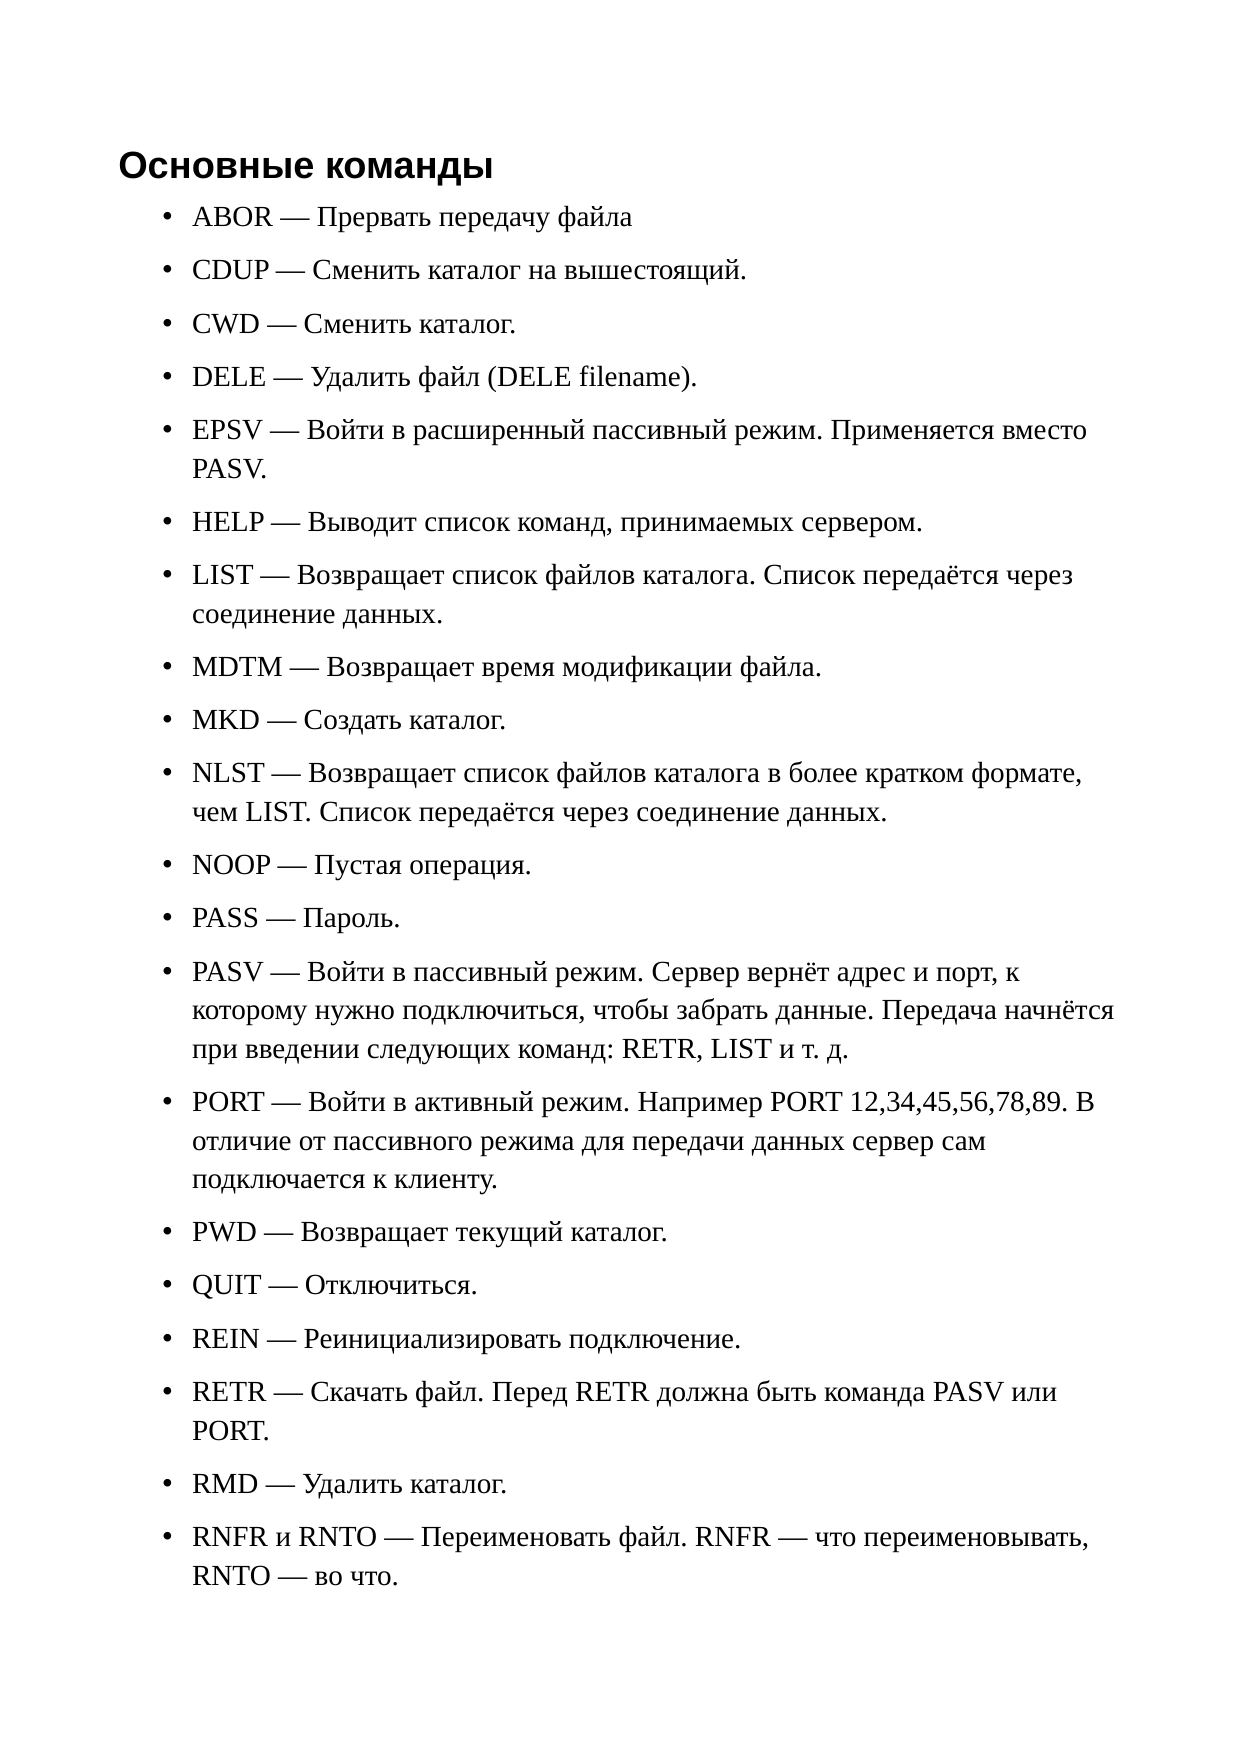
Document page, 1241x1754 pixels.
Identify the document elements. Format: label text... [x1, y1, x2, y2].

list NLST — Возвращает список файлов каталога в более кратком формате, чем LIST. Список передаётся через соединение данных. [162, 755, 1122, 828]
list DELE — Удалить файл (DELE filename). [162, 359, 1122, 393]
list PWD — Возвращает текущий каталог. [162, 1214, 1122, 1248]
list RMD — Удалить каталог. [162, 1466, 1122, 1499]
list PASS — Пароль. [162, 900, 1122, 934]
list PASV — Войти в пассивный режим. Сервер вернёт адрес и порт, к которому нужно подключиться, чтобы забрать данные. Передача начнётся при введении следующих команд: RETR, LIST и т. д. [162, 954, 1122, 1064]
list REIN — Реинициализировать подключение. [162, 1321, 1122, 1354]
list LIST — Возвращает список файлов каталога. Список передаётся через соединение данных. [162, 557, 1122, 629]
list PORT — Войти в активный режим. Например PORT 12,34,45,56,78,89. В отличие от пассивного режима для передачи данных сервер сам подключается к клиенту. [162, 1084, 1122, 1195]
list QUIT — Отключиться. [162, 1267, 1122, 1301]
list ABOR — Прервать передачу файла [162, 199, 1122, 233]
list MDTM — Возвращает время модификации файла. [162, 649, 1122, 683]
subtitle Основные команды [118, 143, 1122, 187]
list RNFR и RNTO — Переименовать файл. RNFR — что переименовывать, RNTO — во что. [162, 1519, 1122, 1591]
list MKD — Создать каталог. [162, 702, 1122, 736]
list EPSV — Войти в расширенный пассивный режим. Применяется вместо PASV. [162, 412, 1122, 484]
list CWD — Сменить каталог. [162, 306, 1122, 339]
list NOOP — Пустая операция. [162, 847, 1122, 881]
list RETR — Скачать файл. Перед RETR должна быть команда PASV или PORT. [162, 1374, 1122, 1446]
list HELP — Выводит список команд, принимаемых сервером. [162, 504, 1122, 538]
list CDUP — Сменить каталог на вышестоящий. [162, 252, 1122, 286]
